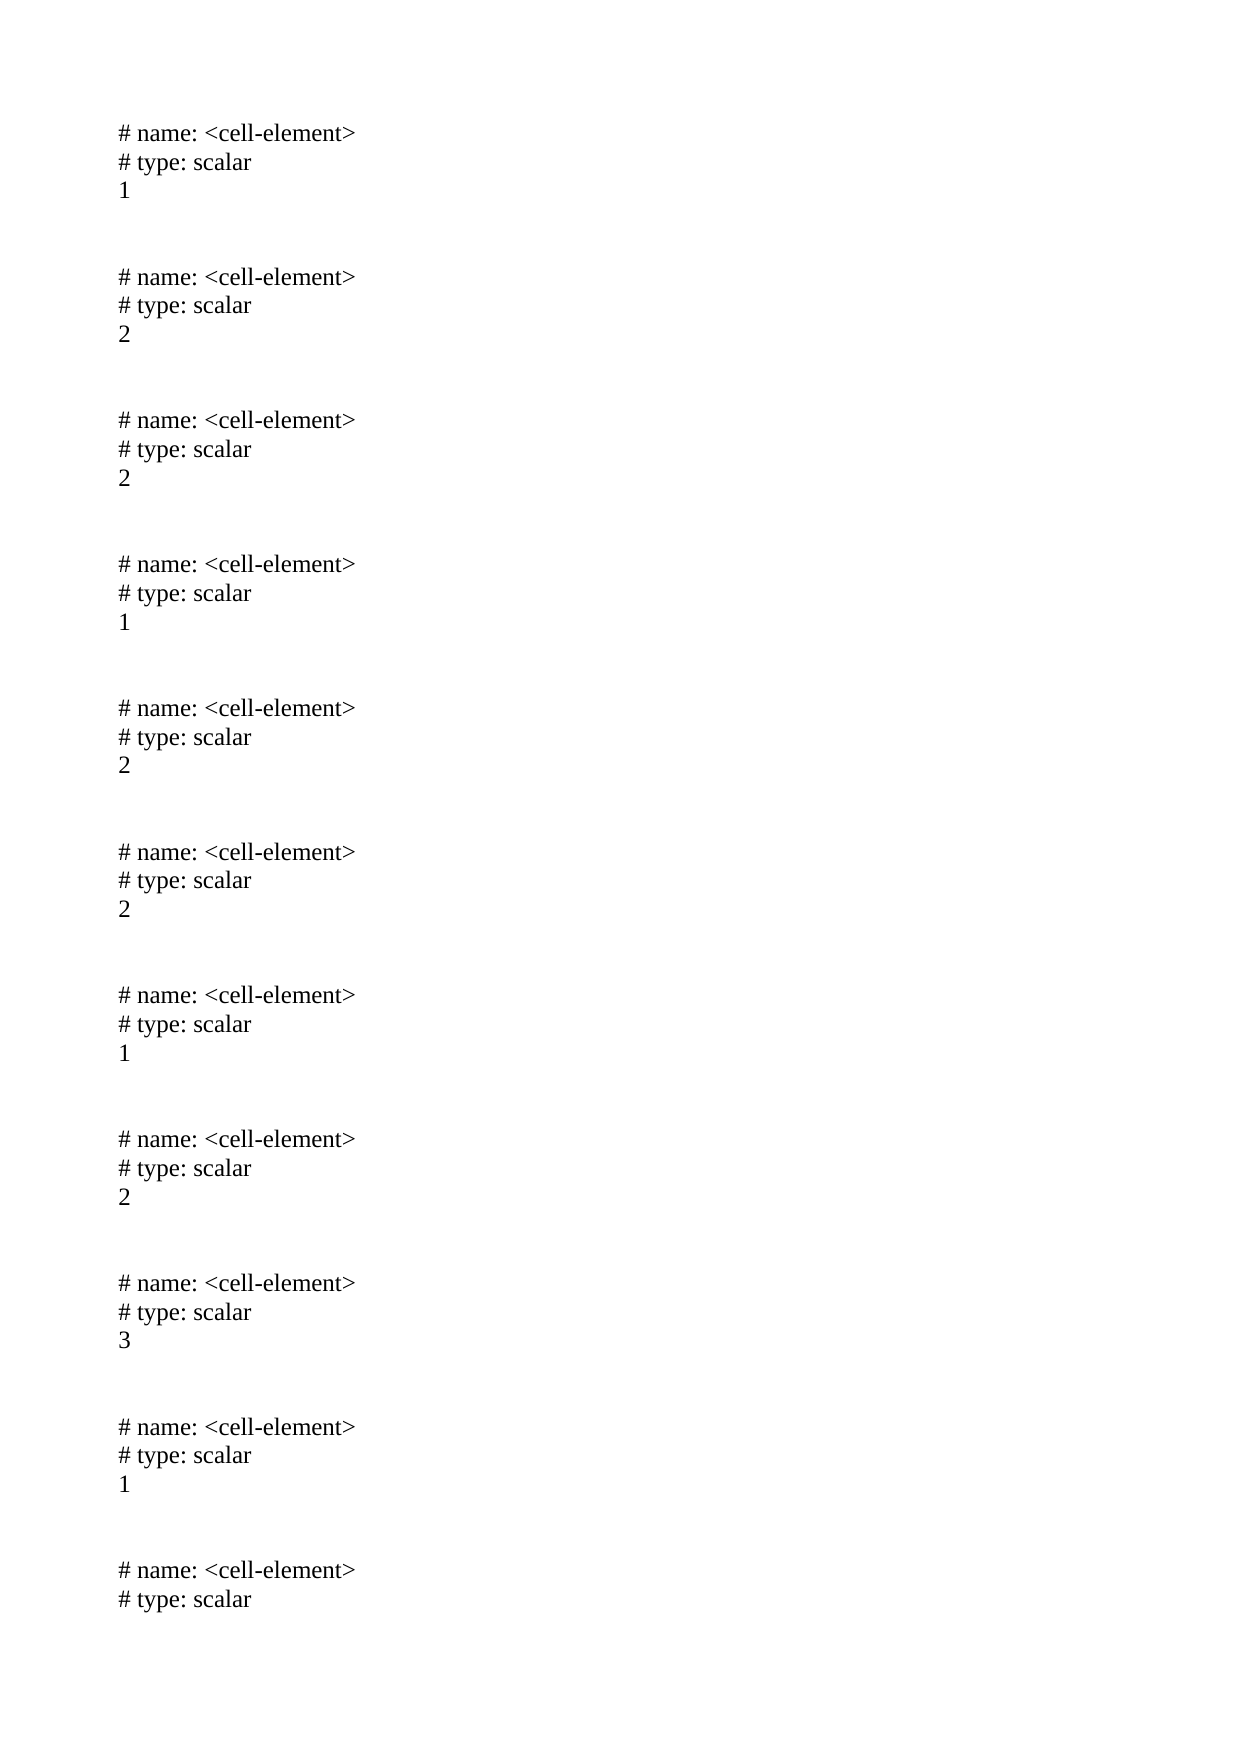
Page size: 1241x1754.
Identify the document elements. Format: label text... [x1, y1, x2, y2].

text # name: <cell-element> [118, 1412, 1122, 1441]
text 2 [118, 1182, 1122, 1211]
text # name: <cell-element> [118, 118, 1122, 147]
text # type: scalar [118, 291, 1122, 319]
text 2 [118, 751, 1122, 779]
text # type: scalar [118, 1297, 1122, 1326]
text # name: <cell-element> [118, 406, 1122, 434]
text # name: <cell-element> [118, 693, 1122, 722]
text # name: <cell-element> [118, 1268, 1122, 1297]
text 2 [118, 319, 1122, 348]
text # name: <cell-element> [118, 262, 1122, 291]
text 1 [118, 176, 1122, 204]
text # type: scalar [118, 1584, 1122, 1613]
text # type: scalar [118, 866, 1122, 894]
text # name: <cell-element> [118, 1124, 1122, 1153]
text # type: scalar [118, 578, 1122, 607]
text # type: scalar [118, 434, 1122, 463]
text 3 [118, 1326, 1122, 1354]
text # name: <cell-element> [118, 549, 1122, 578]
text 2 [118, 463, 1122, 492]
text # type: scalar [118, 1153, 1122, 1182]
text # type: scalar [118, 147, 1122, 176]
text 1 [118, 1469, 1122, 1498]
text # type: scalar [118, 722, 1122, 751]
text 1 [118, 1038, 1122, 1067]
text # name: <cell-element> [118, 1556, 1122, 1584]
text 2 [118, 894, 1122, 923]
text # name: <cell-element> [118, 837, 1122, 866]
text # type: scalar [118, 1009, 1122, 1038]
text # type: scalar [118, 1441, 1122, 1469]
text 1 [118, 607, 1122, 636]
text # name: <cell-element> [118, 981, 1122, 1009]
